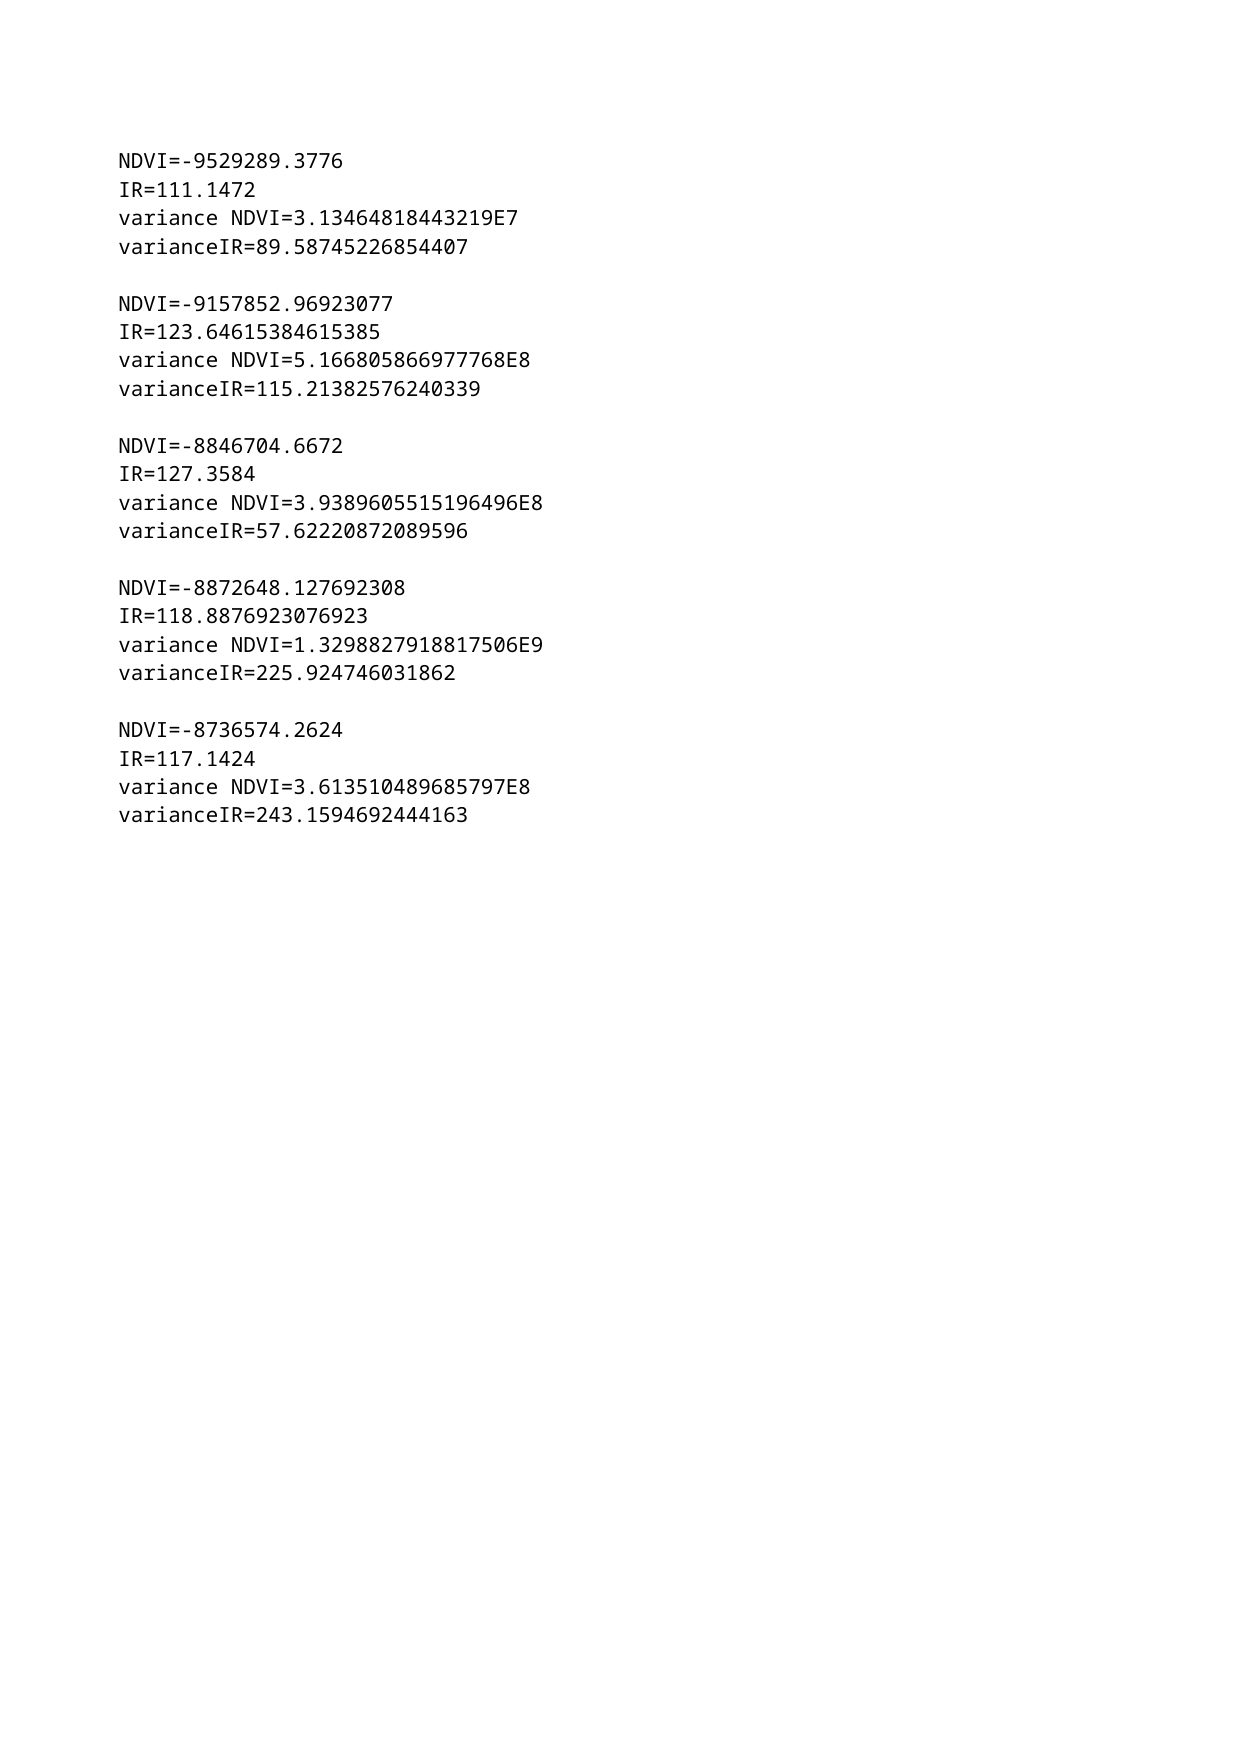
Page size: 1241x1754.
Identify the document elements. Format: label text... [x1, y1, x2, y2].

text variance NDVI=1.3298827918817506E9 [118, 630, 1122, 658]
text NDVI=-8872648.127692308 [118, 573, 1122, 602]
text varianceIR=57.62220872089596 [118, 516, 1122, 545]
text IR=117.1424 [118, 744, 1122, 772]
text varianceIR=225.924746031862 [118, 658, 1122, 687]
text variance NDVI=3.9389605515196496E8 [118, 488, 1122, 516]
text NDVI=-8736574.2624 [118, 715, 1122, 744]
text IR=123.64615384615385 [118, 317, 1122, 346]
text IR=118.8876923076923 [118, 602, 1122, 630]
text NDVI=-8846704.6672 [118, 431, 1122, 459]
text variance NDVI=3.13464818443219E7 [118, 203, 1122, 232]
text NDVI=-9157852.96923077 [118, 289, 1122, 317]
text variance NDVI=5.166805866977768E8 [118, 346, 1122, 374]
text IR=127.3584 [118, 459, 1122, 488]
text varianceIR=89.58745226854407 [118, 232, 1122, 260]
text variance NDVI=3.613510489685797E8 [118, 772, 1122, 801]
text varianceIR=243.1594692444163 [118, 801, 1122, 829]
text varianceIR=115.21382576240339 [118, 374, 1122, 402]
text NDVI=-9529289.3776 [118, 147, 1122, 175]
text IR=111.1472 [118, 175, 1122, 203]
